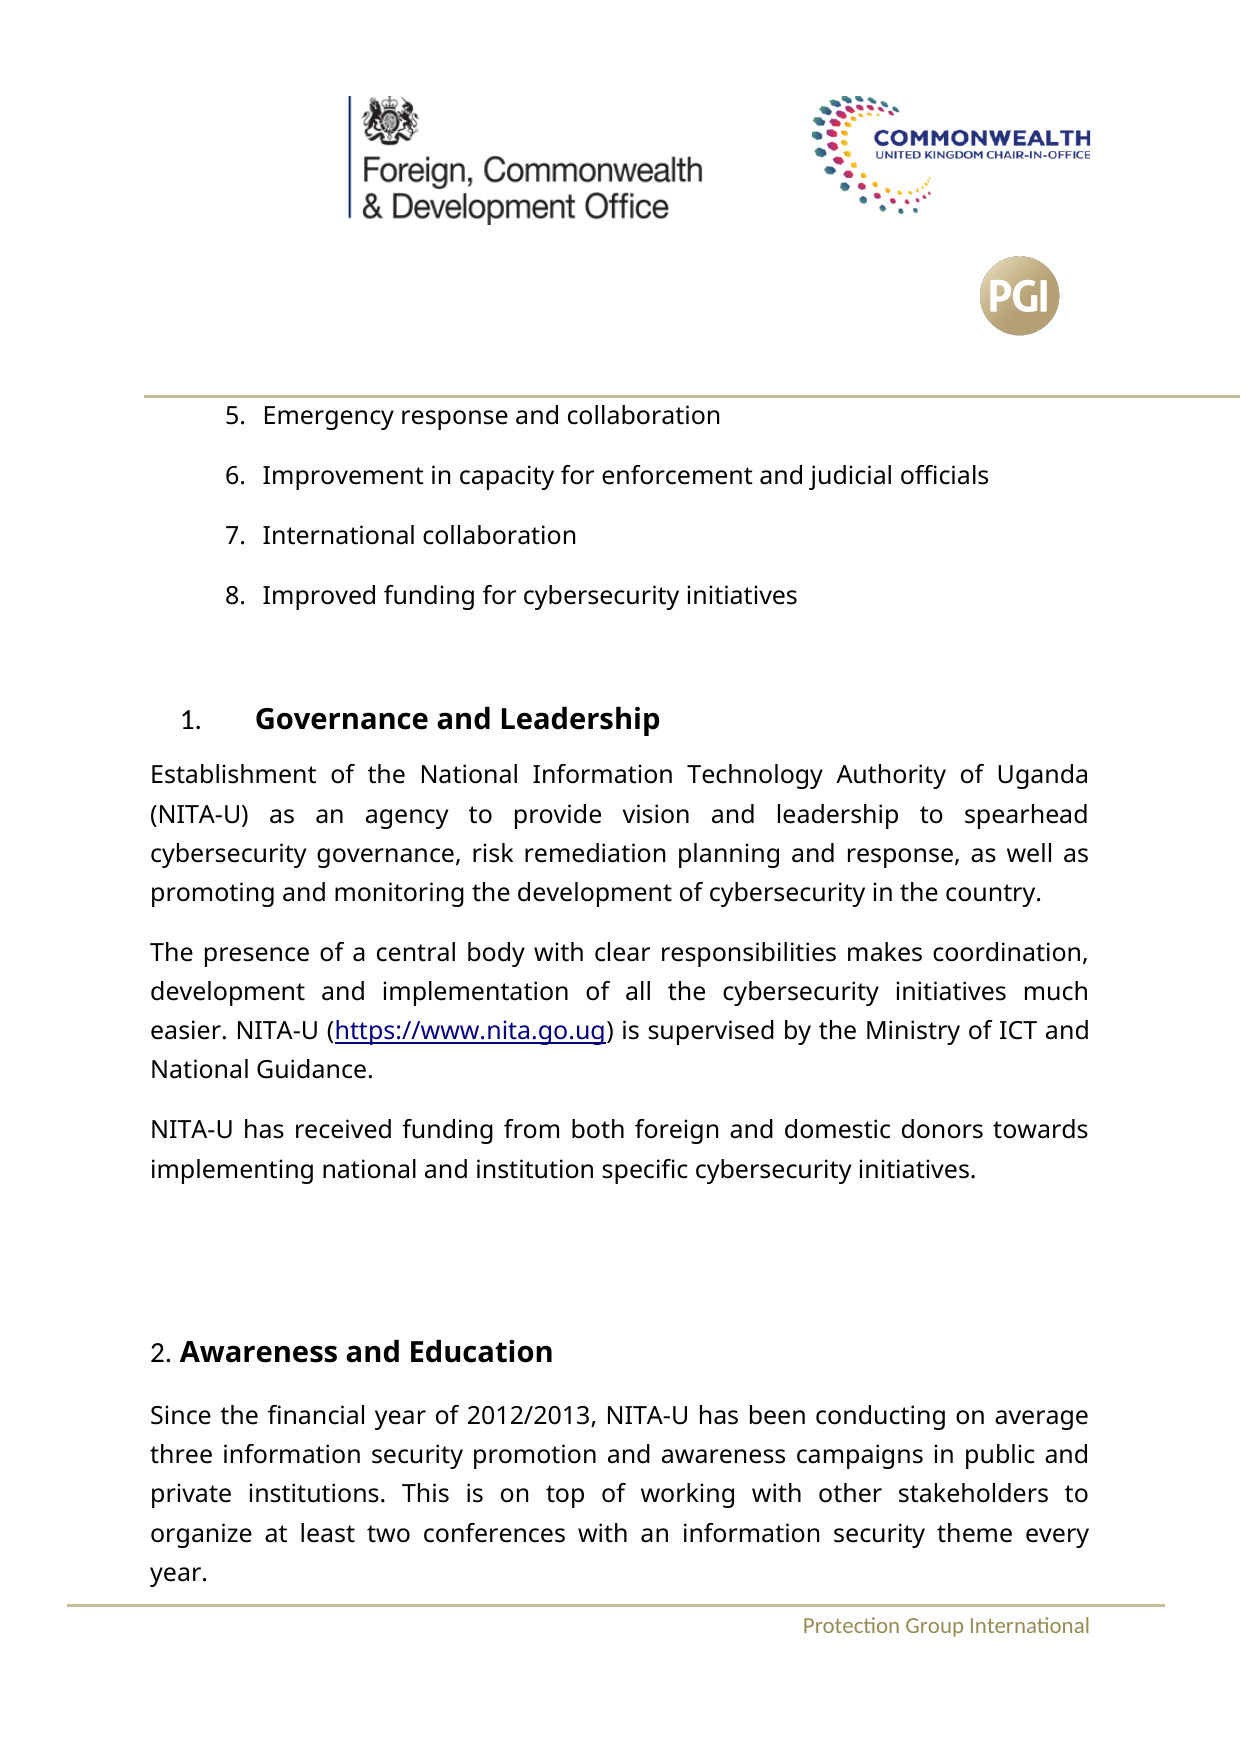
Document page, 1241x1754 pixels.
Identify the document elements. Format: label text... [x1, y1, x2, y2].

list Awareness and Education [150, 1331, 1090, 1371]
list Emergency response and collaboration [225, 398, 1090, 432]
list Improvement in capacity for enforcement and judicial officials [225, 458, 1090, 492]
list Governance and Leadership [179, 698, 1090, 738]
list International collaboration [225, 518, 1090, 552]
text The presence of a central body with clear responsibilities makes coordination, development and implementation of all the cybersecurity initiatives much easier. NITA-U (https://www.nita.go.ug) is supervised by the Ministry of ICT and National Guidance. [150, 934, 1090, 1086]
text Since the financial year of 2012/2013, NITA-U has been conducting on average three information security promotion and awareness campaigns in public and private institutions. This is on top of working with other stakeholders to organize at least two conferences with an information security theme every year. [150, 1398, 1090, 1588]
text NITA-U has received funding from both foreign and domestic donors towards implementing national and institution specific cybersecurity initiatives. [150, 1112, 1090, 1185]
list Improved funding for cybersecurity initiatives [225, 578, 1090, 612]
text Establishment of the National Information Technology Authority of Uganda (NITA-U) as an agency to provide vision and leadership to spearhead cybersecurity governance, risk remediation planning and response, as well as promoting and monitoring the development of cybersecurity in the country. [150, 757, 1090, 909]
